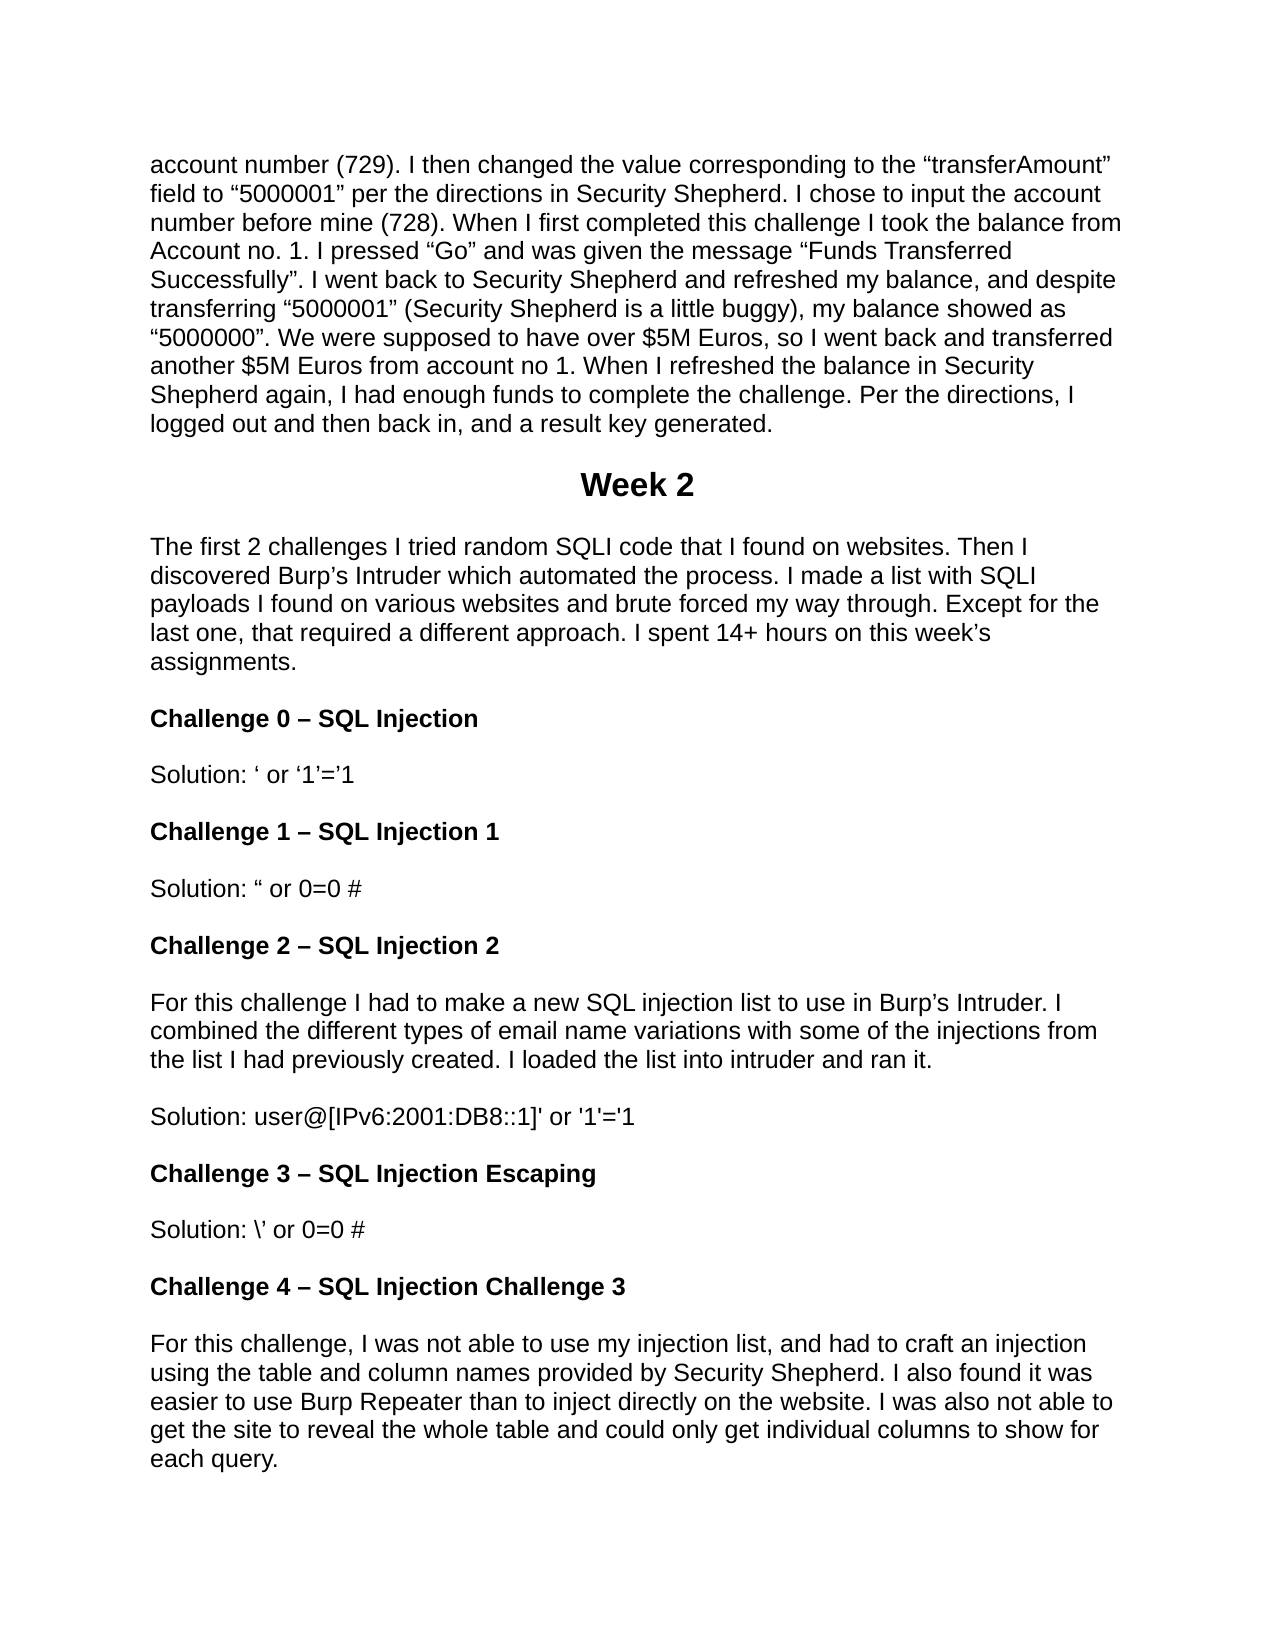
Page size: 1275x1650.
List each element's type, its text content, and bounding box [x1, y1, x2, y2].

text Solution: \’ or 0=0 # [150, 1215, 1125, 1244]
text Challenge 2 – SQL Injection 2 [150, 931, 1125, 959]
text Solution: ‘ or ‘1’=’1 [150, 761, 1125, 789]
text Challenge 4 – SQL Injection Challenge 3 [150, 1272, 1125, 1301]
text Challenge 3 – SQL Injection Escaping [150, 1159, 1125, 1187]
text Solution: user@[IPv6:2001:DB8::1]' or '1'='1 [150, 1102, 1125, 1131]
text Week 2 [150, 466, 1125, 504]
text The first 2 challenges I tried random SQLI code that I found on websites. Then I discovered Burp’s Intruder which automated the process. I made a list with SQLI payloads I found on various websites and brute forced my way through. Except for the last one, that required a different approach. I spent 14+ hours on this week’s assignments. [150, 532, 1125, 676]
text Challenge 1 – SQL Injection 1 [150, 817, 1125, 846]
text Challenge 0 – SQL Injection [150, 704, 1125, 732]
text account number (729). I then changed the value corresponding to the “transferAmount” field to “5000001” per the directions in Security Shepherd. I chose to input the account number before mine (728). When I first completed this challenge I took the balance from Account no. 1. I pressed “Go” and was given the message “Funds Transferred Successfully”. I went back to Security Shepherd and refreshed my balance, and despite transferring “5000001” (Security Shepherd is a little buggy), my balance showed as “5000000”. We were supposed to have over $5M Euros, so I went back and transferred another $5M Euros from account no 1. When I refreshed the balance in Security Shepherd again, I had enough funds to complete the challenge. Per the directions, I logged out and then back in, and a result key generated. [150, 150, 1125, 437]
text Solution: “ or 0=0 # [150, 874, 1125, 903]
text For this challenge, I was not able to use my injection list, and had to craft an injection using the table and column names provided by Security Shepherd. I also found it was easier to use Burp Repeater than to inject directly on the website. I was also not able to get the site to reveal the whole table and could only get individual columns to show for each query. [150, 1329, 1125, 1473]
text For this challenge I had to make a new SQL injection list to use in Burp’s Intruder. I combined the different types of email name variations with some of the injections from the list I had previously created. I loaded the list into intruder and ran it. [150, 988, 1125, 1074]
